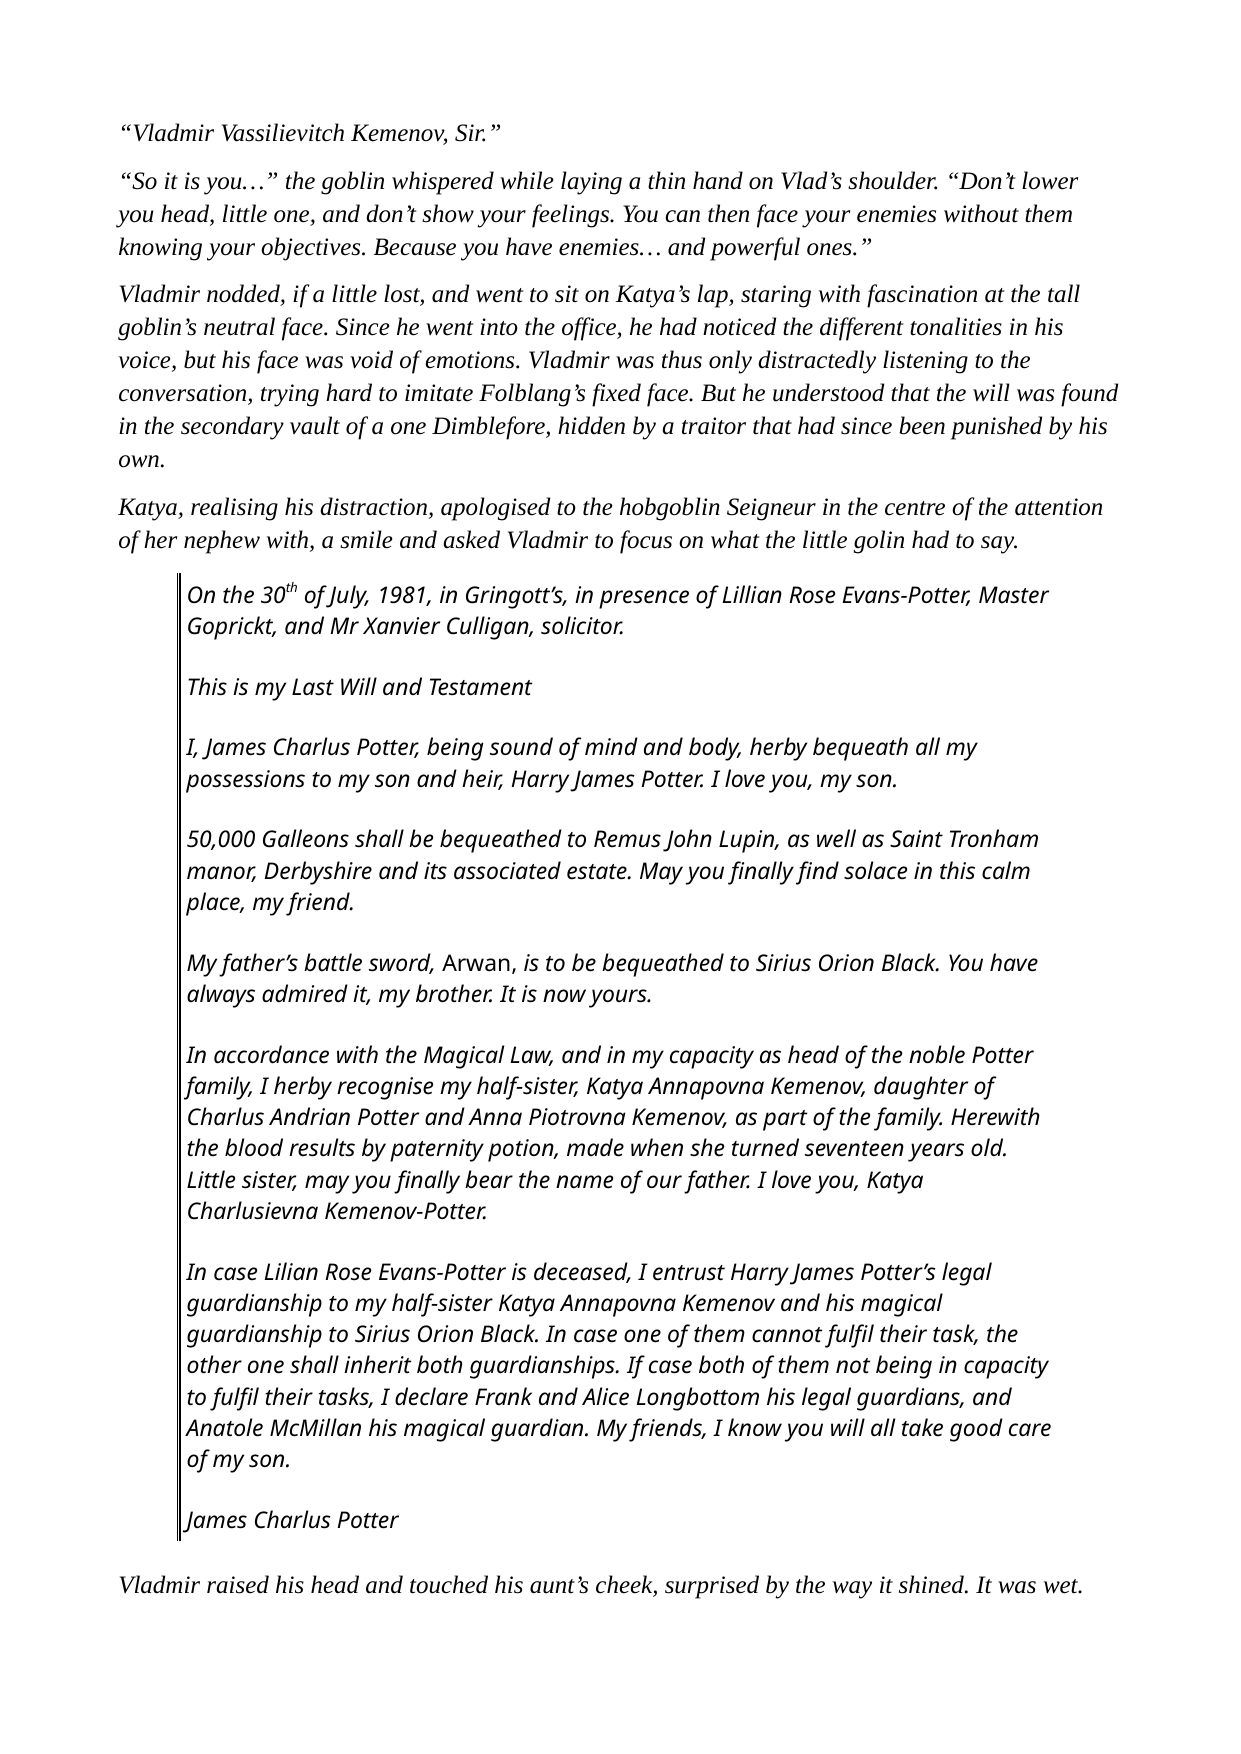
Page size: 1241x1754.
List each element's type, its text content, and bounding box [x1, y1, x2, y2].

text In case Lilian Rose Evans-Potter is deceased, I entrust Harry James Potter’s legal guardianship to my half-sister Katya Annapovna Kemenov and his magical guardianship to Sirius Orion Black. In case one of them cannot fulfil their task, the other one shall inherit both guardianships. If case both of them not being in capacity to fulfil their tasks, I declare Frank and Alice Longbottom his legal guardians, and Anatole McMillan his magical guardian. My friends, I know you will all take good care of my son. [181, 1249, 1063, 1474]
text Katya, realising his distraction, apologised to the hobgoblin Seigneur in the centre of the attention of her nephew with, a smile and asked Vladmir to focus on what the little golin had to say. [118, 492, 1122, 554]
text My father’s battle sword, Arwan, is to be bequeathed to Sirius Orion Black. You have always admired it, my brother. It is now yours. [181, 941, 1063, 1009]
text “Vladmir Vassilievitch Kemenov, Sir.” [118, 118, 1122, 147]
text This is my Last Will and Testament [181, 665, 1063, 702]
text I, James Charlus Potter, being sound of mind and body, herby bequeath all my possessions to my son and heir, Harry James Potter. I love you, my son. [181, 725, 1063, 794]
text Vladmir nodded, if a little lost, and went to sit on Katya’s lap, staring with fascination at the tall goblin’s neutral face. Since he went into the office, he had noticed the different tonalities in his voice, but his face was void of emotions. Vladmir was thus only distractedly listening to the conversation, trying hard to imitate Folblang’s fixed face. But he understood that the will was found in the secondary vault of a one Dimblefore, hidden by a traitor that had since been punished by his own. [118, 279, 1122, 473]
text On the 30th of July, 1981, in Gringott’s, in presence of Lillian Rose Evans-Potter, Master Goprickt, and Mr Xanvier Culligan, solicitor. [181, 573, 1063, 641]
text In accordance with the Magical Law, and in my capacity as head of the noble Potter family, I herby recognise my half-sister, Katya Annapovna Kemenov, daughter of Charlus Andrian Potter and Anna Piotrovna Kemenov, as part of the family. Herewith the blood results by paternity potion, made when she turned seventeen years old. Little sister, may you finally bear the name of our father. I love you, Katya Charlusievna Kemenov-Potter. [181, 1033, 1063, 1226]
text “So it is you…” the goblin whispered while laying a thin hand on Vlad’s shoulder. “Don’t lower you head, little one, and don’t show your feelings. You can then face your enemies without them knowing your objectives. Because you have enemies… and powerful ones.” [118, 166, 1122, 261]
text James Charlus Potter [181, 1498, 1063, 1541]
text 50,000 Galleons shall be bequeathed to Remus John Lupin, as well as Saint Tronham manor, Derbyshire and its associated estate. May you finally find solace in this calm place, my friend. [181, 817, 1063, 917]
text Vladmir raised his head and touched his aunt’s cheek, surprised by the way it shined. It was wet. [118, 1570, 1122, 1599]
